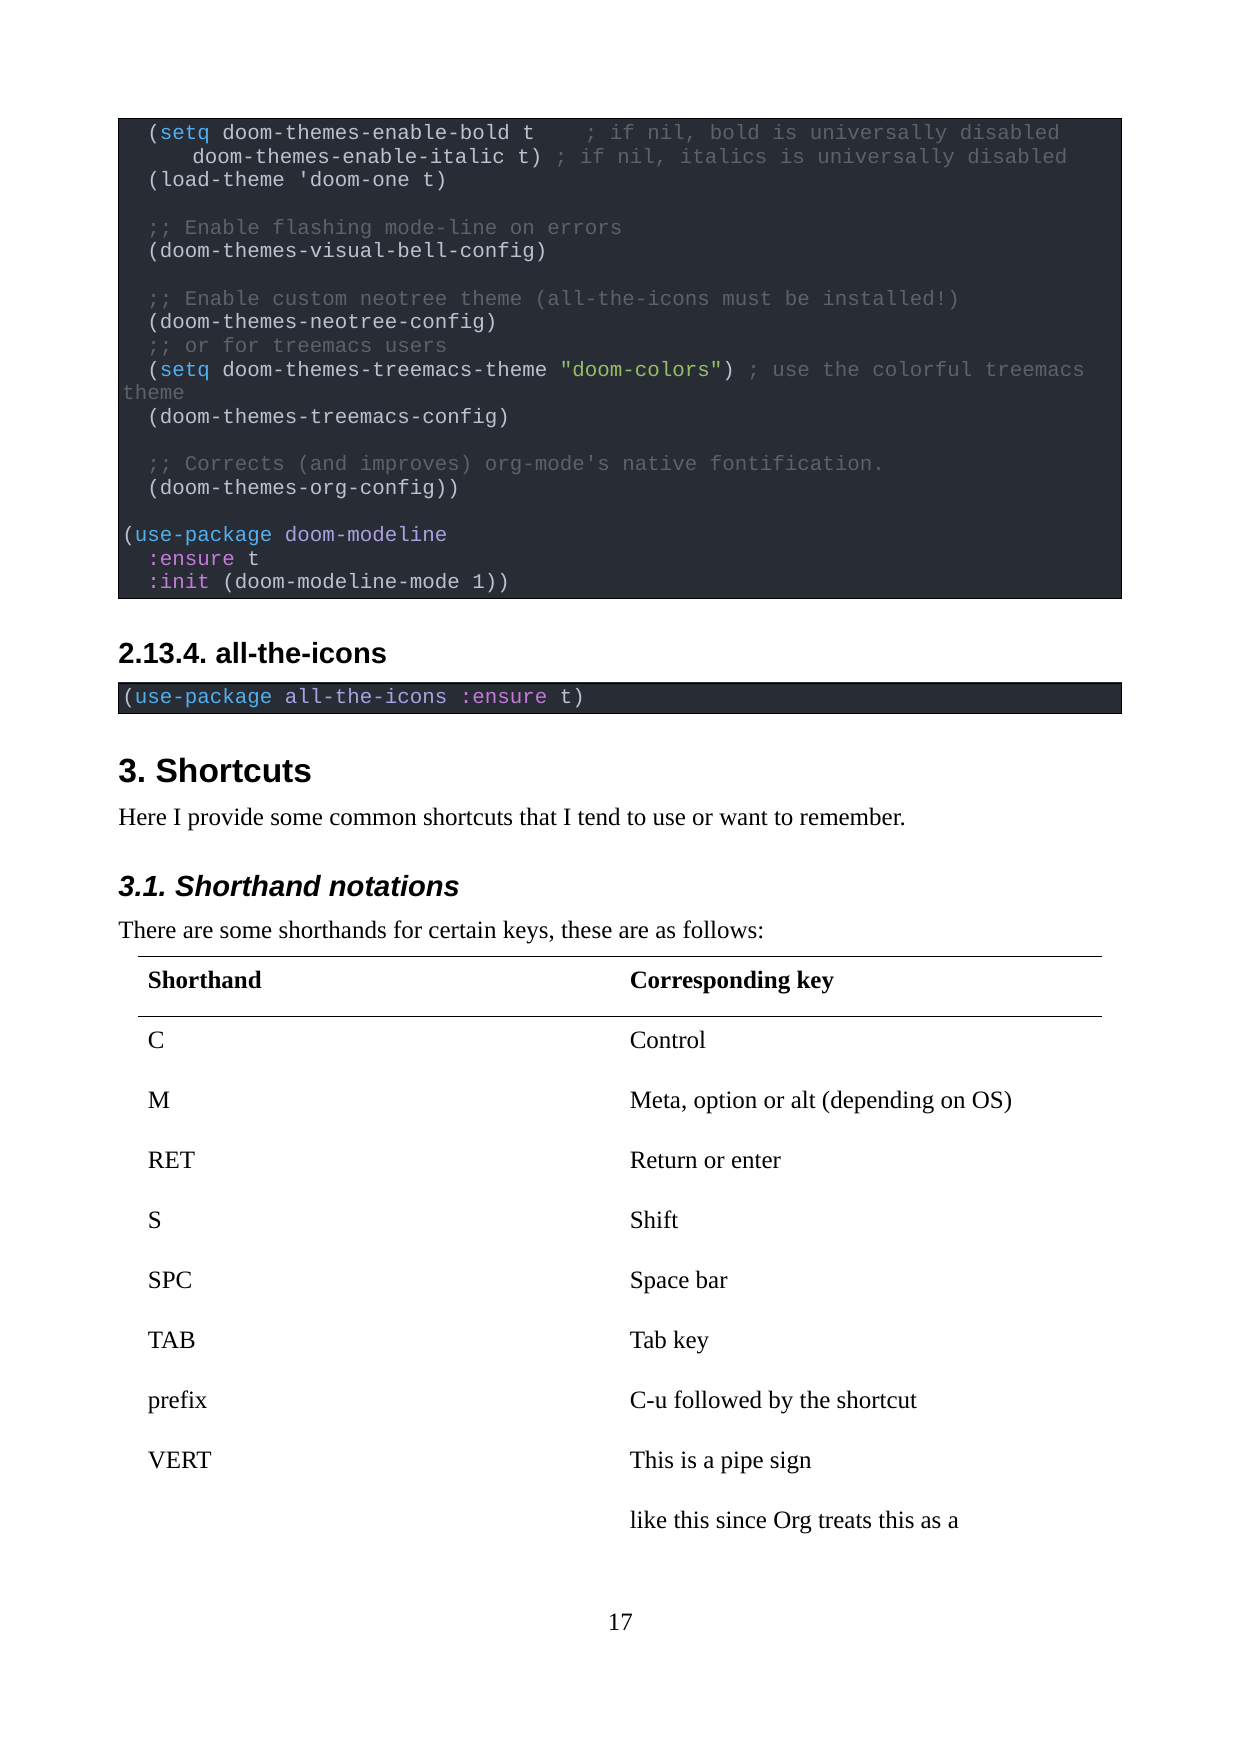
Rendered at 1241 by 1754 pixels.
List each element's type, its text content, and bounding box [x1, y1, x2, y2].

table_cell SPC [138, 1256, 620, 1316]
table_cell Space bar [620, 1256, 1102, 1316]
table_header Corresponding key [620, 957, 1102, 1016]
table_cell Control [620, 1017, 1102, 1076]
text There are some shorthands for certain keys, these are as follows: [118, 915, 1122, 943]
text ;; Corrects (and improves) org-mode's native fontification. [119, 449, 1121, 473]
table_cell Meta, option or alt (depending on OS) [620, 1076, 1102, 1136]
subtitle Shorthand notations [118, 869, 1122, 902]
table_cell prefix [138, 1376, 620, 1436]
text (setq doom-themes-enable-bold t ; if nil, bold is universally disabled [119, 119, 1121, 142]
table_cell VERT [138, 1436, 620, 1496]
subtitle Shortcuts [118, 751, 1122, 790]
text Here I provide some common shortcuts that I tend to use or want to remember. [118, 802, 1122, 831]
table_cell Tab key [620, 1316, 1102, 1376]
text (load-theme 'doom-one t) [119, 165, 1121, 189]
table_cell Return or enter [620, 1136, 1102, 1196]
text (setq doom-themes-treemacs-theme "doom-colors") ; use the colorful treemacs theme [119, 354, 1121, 402]
table_cell C-u followed by the shortcut [620, 1376, 1102, 1436]
text (use-package all-the-icons :ensure t) [119, 684, 1121, 713]
text ;; Enable custom neotree theme (all-the-icons must be installed!) [119, 284, 1121, 307]
text (doom-themes-visual-bell-config) [119, 236, 1121, 260]
table_cell RET [138, 1136, 620, 1196]
table_header Shorthand [138, 957, 620, 1016]
text ;; Enable flashing mode-line on errors [119, 213, 1121, 236]
text (use-package doom-modeline [119, 520, 1121, 544]
subtitle all-the-icons [118, 636, 1122, 670]
text :init (doom-modeline-mode 1)) [119, 567, 1121, 598]
table_cell C [138, 1017, 620, 1076]
text doom-themes-enable-italic t) ; if nil, italics is universally disabled [119, 142, 1121, 165]
table_cell This is a pipe sign [620, 1436, 1102, 1496]
text ;; or for treemacs users [119, 331, 1121, 354]
table_cell Shift [620, 1196, 1102, 1256]
text (doom-themes-org-config)) [119, 473, 1121, 496]
table_cell like this since Org treats this as a [620, 1496, 1102, 1556]
table_cell [138, 1496, 620, 1556]
text :ensure t [119, 544, 1121, 567]
table_cell M [138, 1076, 620, 1136]
table_cell TAB [138, 1316, 620, 1376]
text (doom-themes-neotree-config) [119, 307, 1121, 331]
table_cell S [138, 1196, 620, 1256]
text (doom-themes-treemacs-config) [119, 402, 1121, 426]
